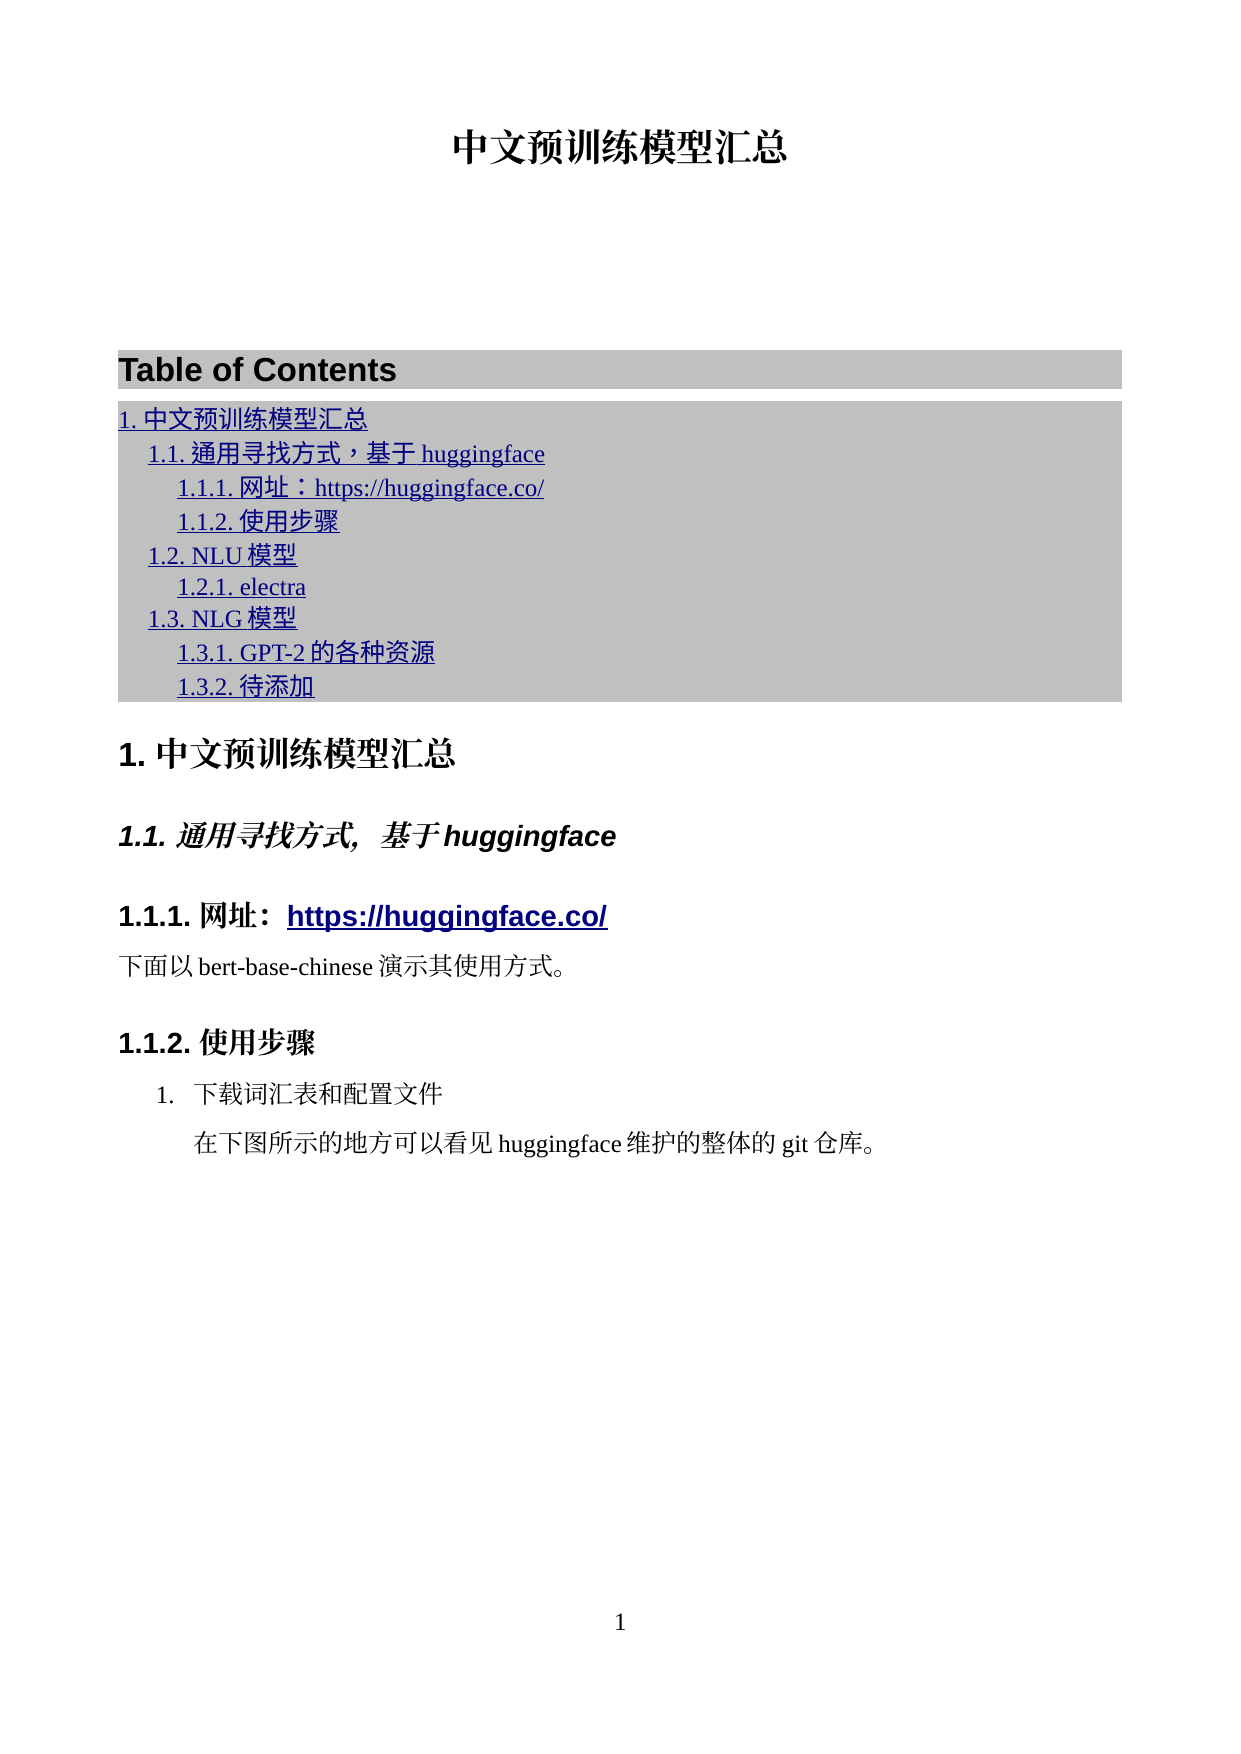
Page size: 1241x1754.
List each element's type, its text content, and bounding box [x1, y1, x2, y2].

text 1.1.2. 使用步骤 [177, 503, 1122, 537]
text 1.3. NLG模型 [148, 600, 1122, 634]
subtitle 通用寻找方式，基于huggingface [118, 813, 1122, 855]
text 1.1.1. 网址：https://huggingface.co/ [177, 469, 1122, 503]
list 下载词汇表和配置文件 [156, 1075, 1122, 1111]
subtitle 网址：https://huggingface.co/ [118, 893, 1122, 934]
text 1.3.1. GPT-2的各种资源 [177, 634, 1122, 668]
text 1.2.1. electra [177, 572, 1122, 600]
subtitle Table of Contents [118, 350, 1122, 389]
text 1.1. 通用寻找方式，基于huggingface [148, 435, 1122, 469]
subtitle 中文预训练模型汇总 [118, 727, 1122, 776]
text 1.2. NLU模型 [148, 537, 1122, 572]
title 中文预训练模型汇总 [118, 118, 1122, 172]
subtitle 使用步骤 [118, 1020, 1122, 1062]
text 下面以bert-base-chinese演示其使用方式。 [118, 947, 1122, 983]
text 1.3.2. 待添加 [177, 668, 1122, 702]
text 1. 中文预训练模型汇总 [118, 401, 1122, 435]
list 在下图所示的地方可以看见huggingface维护的整体的git仓库。 [156, 1123, 1122, 1159]
subtitle liangzi@DESKTOP-65813QH [118, 229, 1122, 277]
